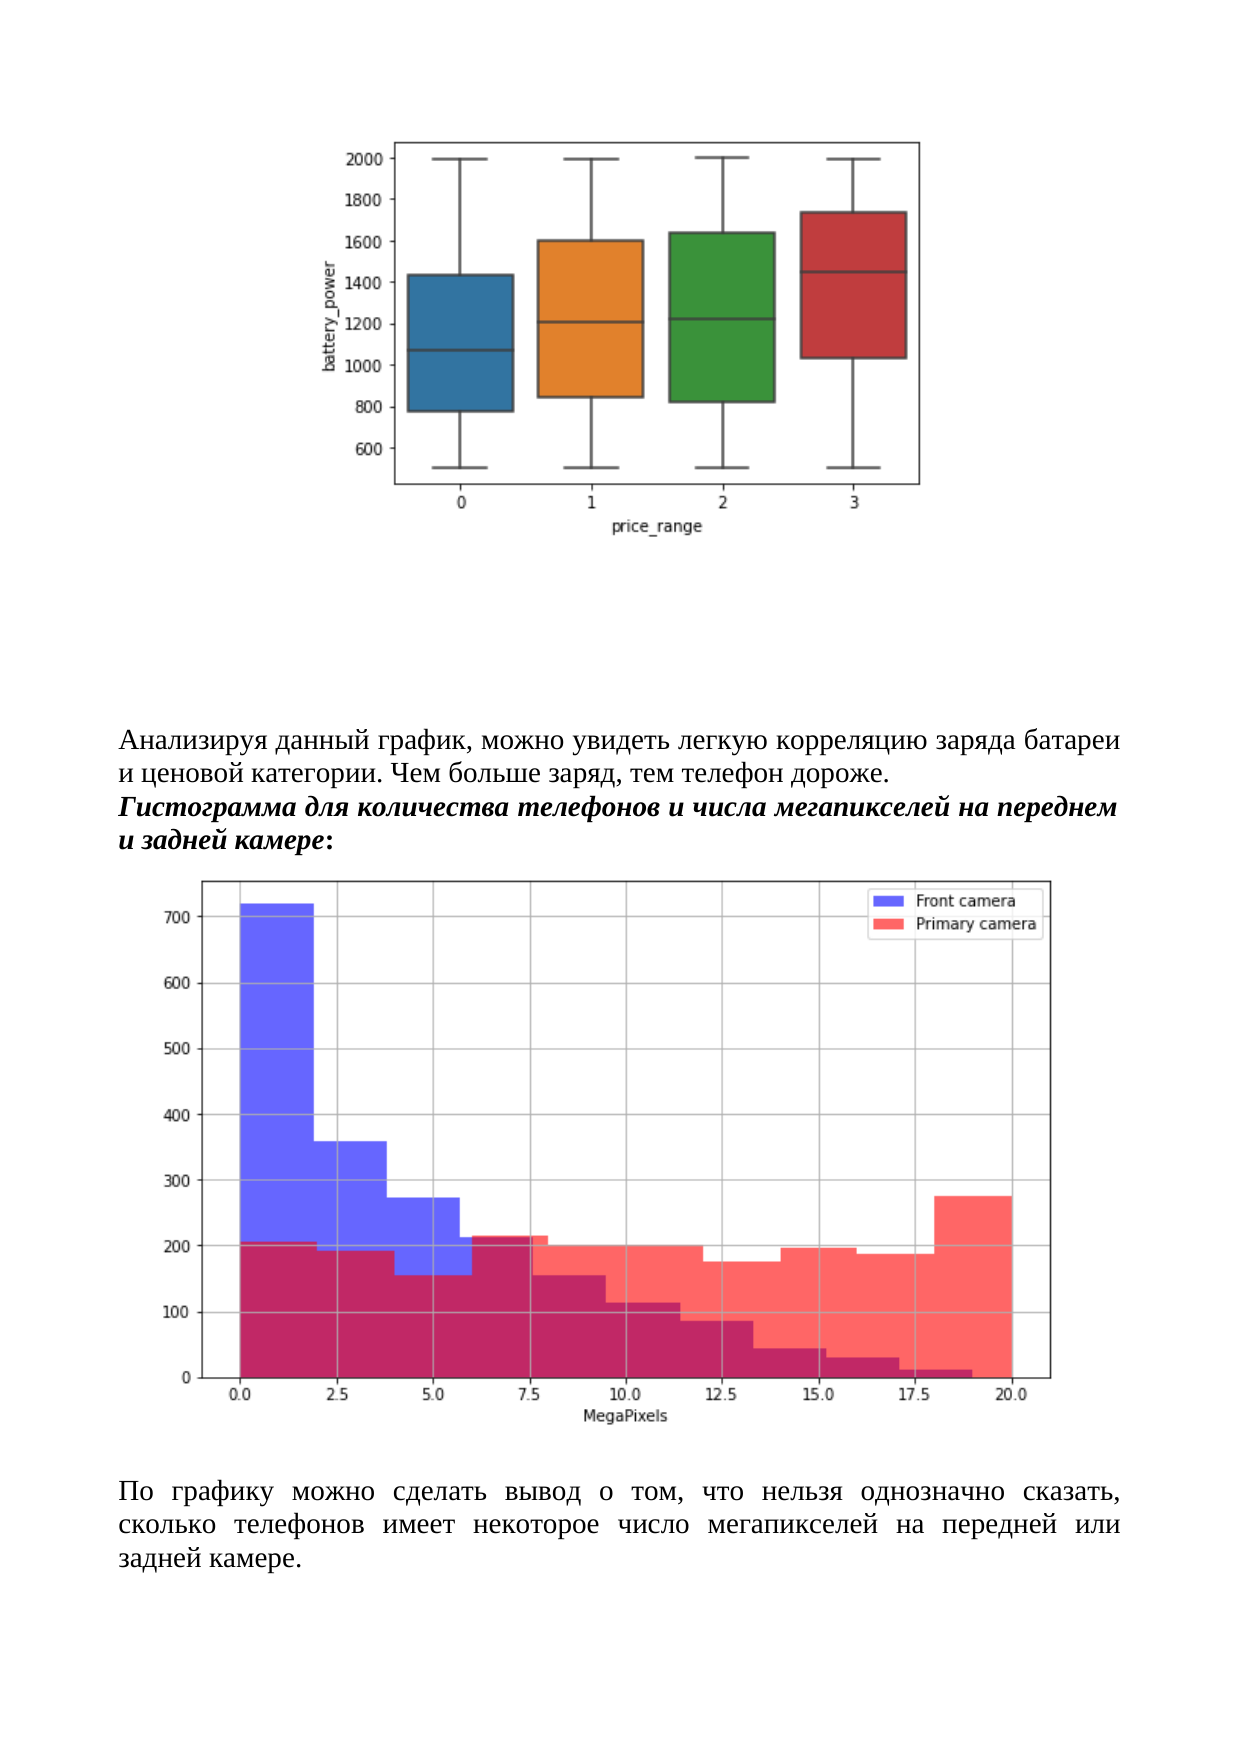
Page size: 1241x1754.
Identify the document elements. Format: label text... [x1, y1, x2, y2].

picture [291, 115, 983, 551]
text По графику можно сделать вывод о том, что нельзя однозначно сказать, сколько телефонов имеет некоторое число мегапикселей на передней или задней камере. [118, 1473, 1122, 1573]
text Анализируя данный график, можно увидеть легкую корреляцию заряда батареи и ценовой категории. Чем больше заряд, тем телефон дороже. [118, 722, 1122, 789]
text Гистограмма для количества телефонов и числа мегапикселей на переднем и задней камере: [118, 789, 1122, 856]
picture [118, 856, 1123, 1440]
